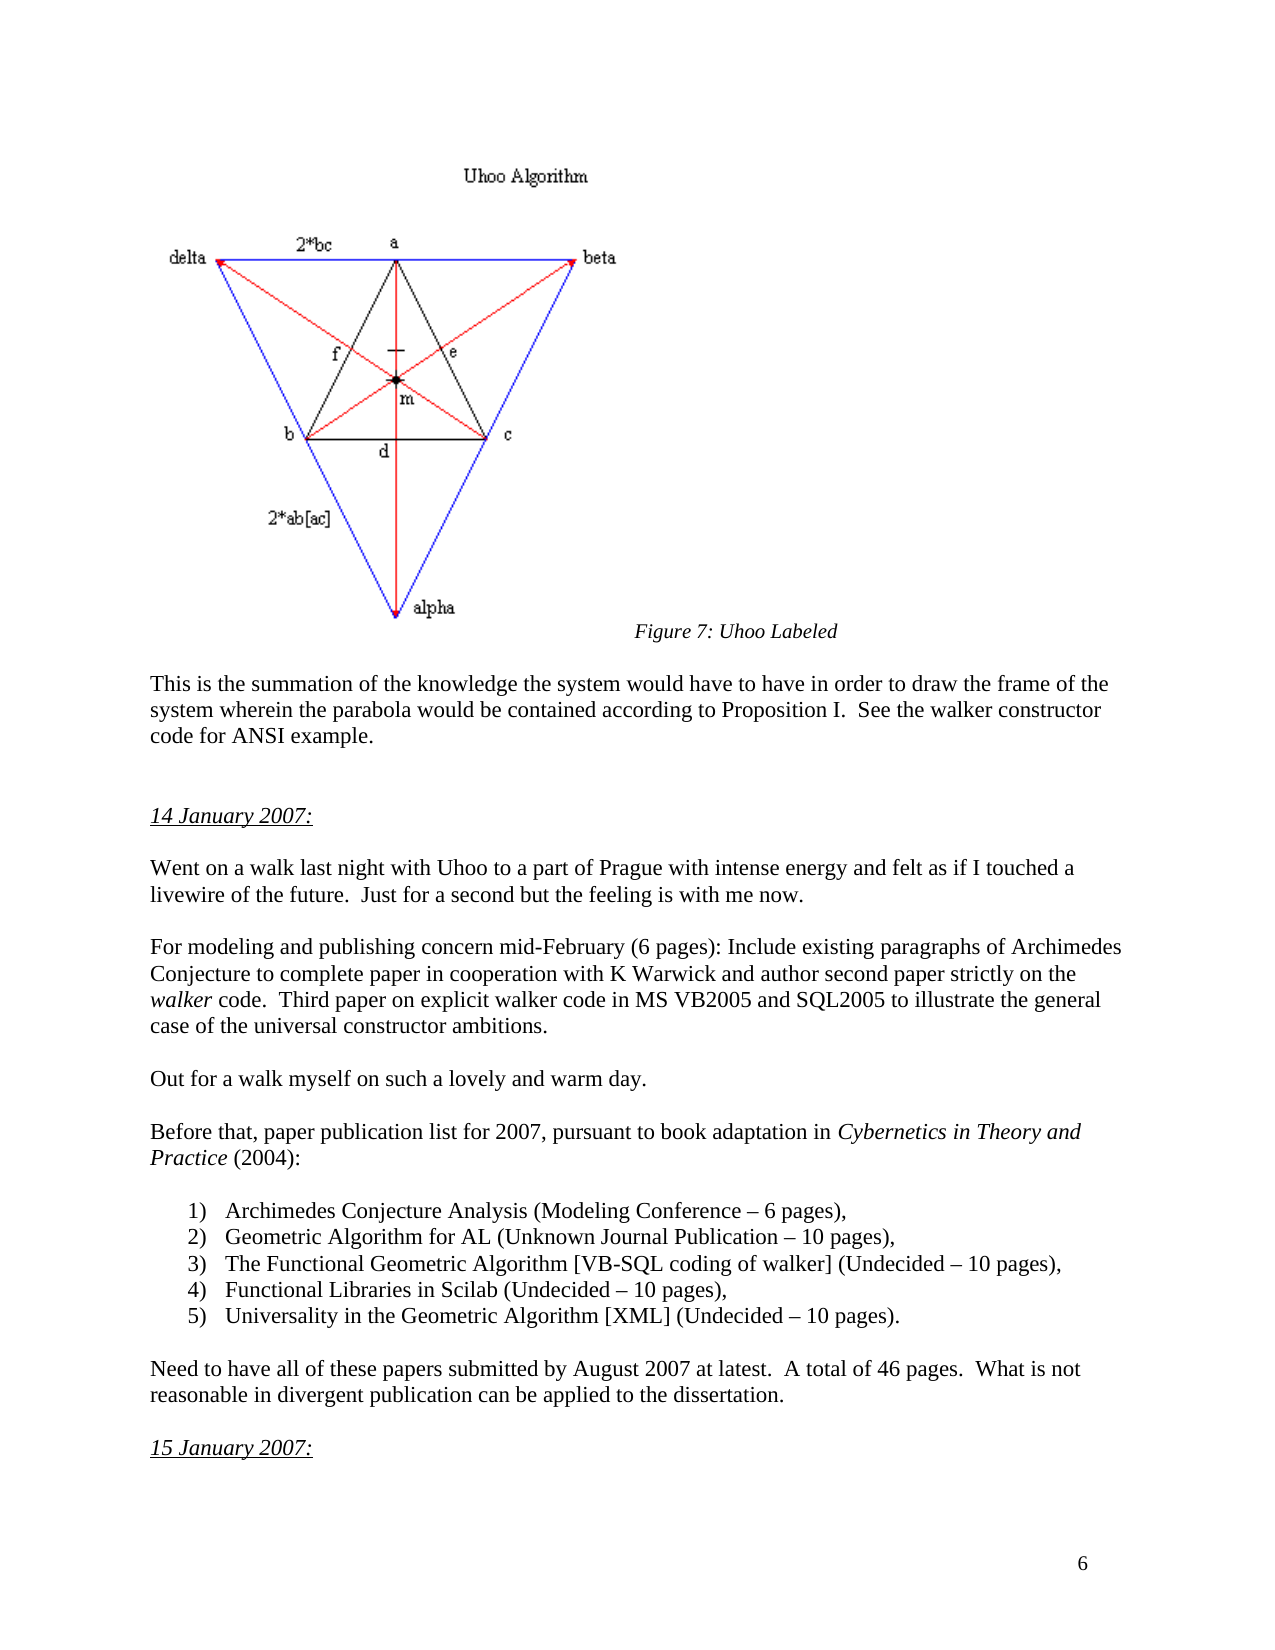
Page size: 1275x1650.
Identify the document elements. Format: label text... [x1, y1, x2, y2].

text 14 January 2007: [150, 802, 1125, 828]
text Went on a walk last night with Uhoo to a part of Prague with intense energy and felt as if I touched a livewire of the future. Just for a second but the feeling is with me now. [150, 854, 1125, 907]
text Figure 7: Uhoo Labeled [150, 150, 1125, 643]
text This is the summation of the knowledge the system would have to have in order to draw the frame of the system wherein the parabola would be contained according to Proposition I. See the walker constructor code for ANSI example. [150, 670, 1125, 749]
list The Functional Geometric Algorithm [VB-SQL coding of walker] (Undecided – 10 pages), [187, 1250, 1125, 1276]
list Geometric Algorithm for AL (Unknown Journal Publication – 10 pages), [187, 1223, 1125, 1250]
text 15 January 2007: [150, 1434, 1125, 1461]
list Universality in the Geometric Algorithm [XML] (Undecided – 10 pages). [187, 1302, 1125, 1329]
list Functional Libraries in Scilab (Undecided – 10 pages), [187, 1276, 1125, 1302]
text Need to have all of these papers submitted by August 2007 at latest. A total of 46 pages. What is not reasonable in divergent publication can be applied to the dissertation. [150, 1355, 1125, 1408]
text For modeling and publishing concern mid-February (6 pages): Include existing paragraphs of Archimedes Conjecture to complete paper in cooperation with K Warwick and author second paper strictly on the walker code. Third paper on explicit walker code in MS VB2005 and SQL2005 to illustrate the general case of the universal constructor ambitions. [150, 933, 1125, 1039]
list Archimedes Conjecture Analysis (Modeling Conference – 6 pages), [187, 1197, 1125, 1223]
picture [150, 150, 635, 639]
text Out for a walk myself on such a lovely and warm day. [150, 1065, 1125, 1092]
text Before that, paper publication list for 2007, pursuant to book adaptation in Cybernetics in Theory and Practice (2004): [150, 1118, 1125, 1171]
